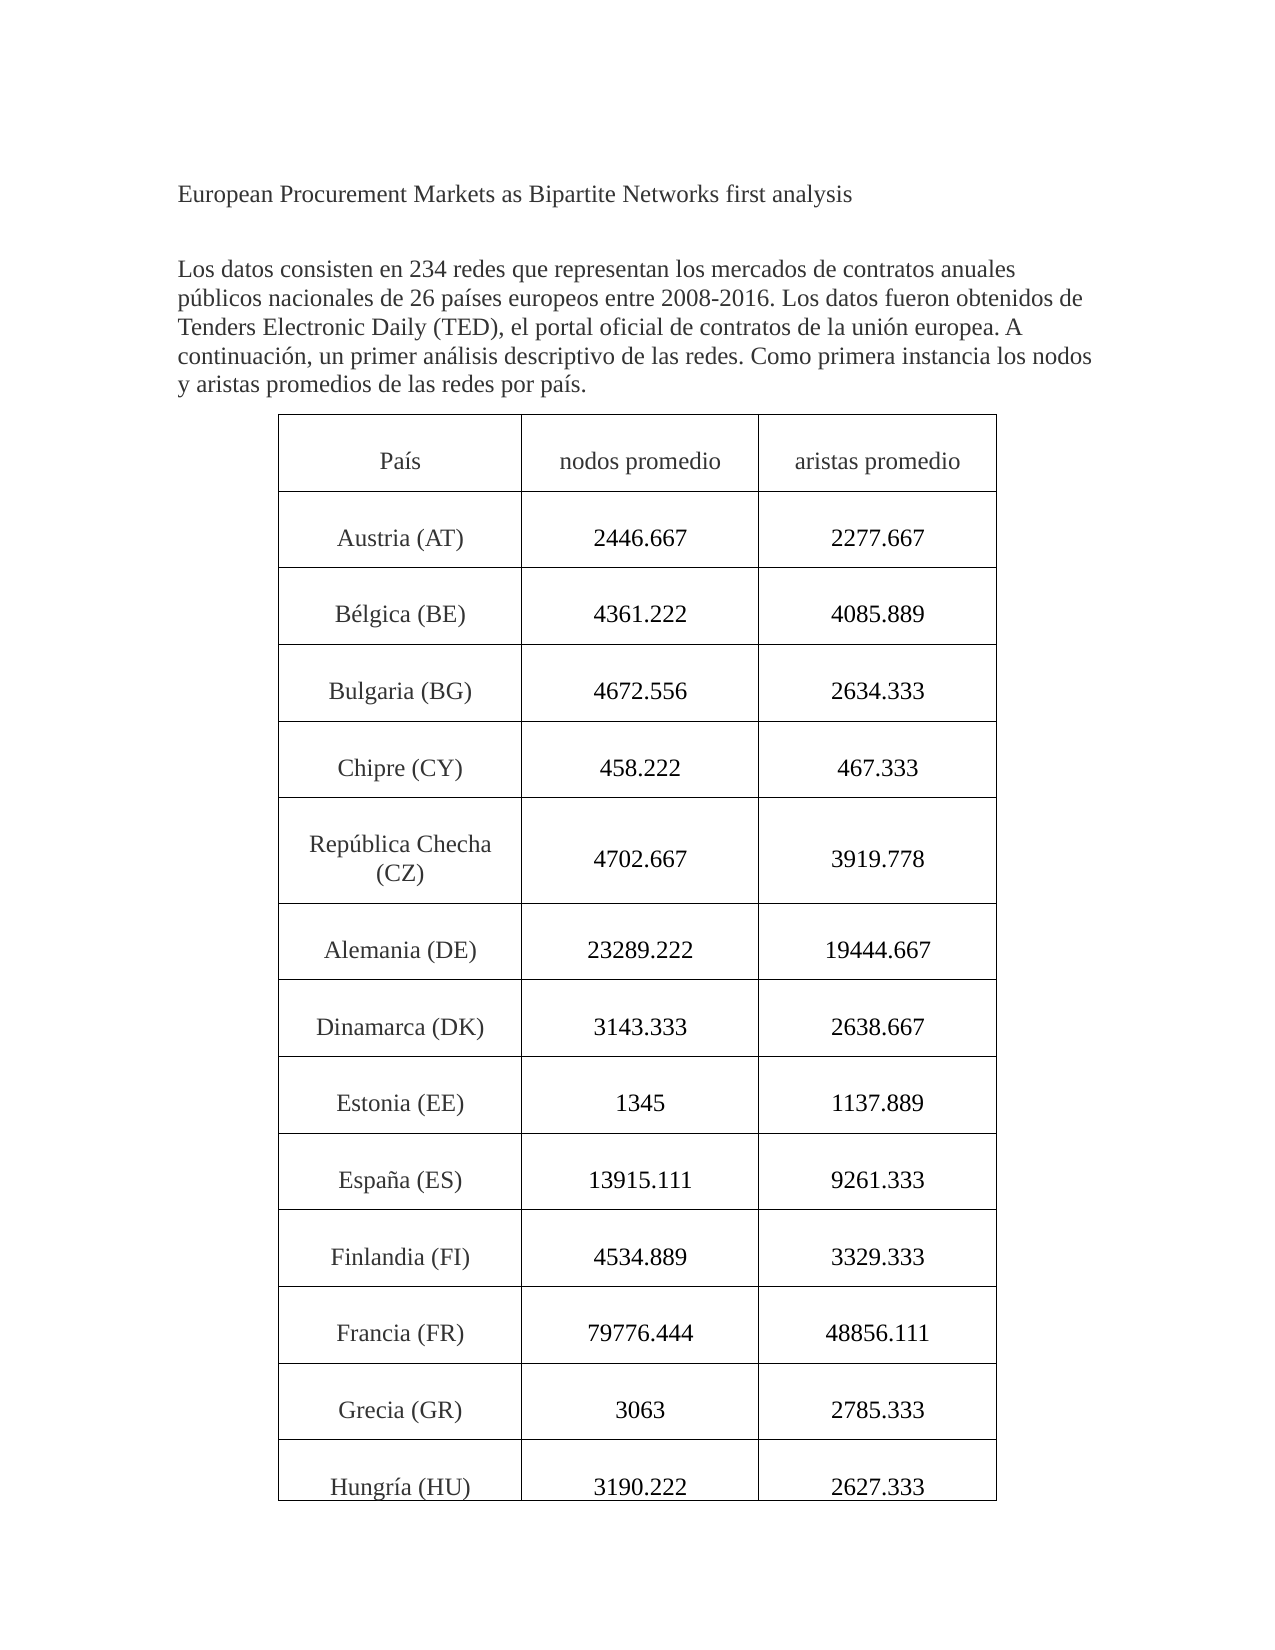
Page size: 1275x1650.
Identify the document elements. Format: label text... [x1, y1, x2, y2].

table_cell 23289.222 [522, 904, 758, 979]
table_cell República Checha (CZ) [279, 798, 521, 903]
table_cell 48856.111 [759, 1287, 996, 1363]
table_cell Grecia (GR) [279, 1364, 521, 1439]
table_cell 3143.333 [522, 980, 758, 1056]
table_cell 3190.222 [522, 1440, 758, 1500]
table_cell 4361.222 [522, 568, 758, 644]
table_cell 467.333 [759, 722, 996, 797]
table_cell 2634.333 [759, 645, 996, 721]
table_cell 79776.444 [522, 1287, 758, 1363]
table_cell 3919.778 [759, 798, 996, 903]
table_cell 2785.333 [759, 1364, 996, 1439]
table_cell 1345 [522, 1057, 758, 1133]
table_cell 2638.667 [759, 980, 996, 1056]
table_cell Finlandia (FI) [279, 1210, 521, 1286]
table_cell Dinamarca (DK) [279, 980, 521, 1056]
table_cell 2627.333 [759, 1440, 996, 1500]
table_cell Alemania (DE) [279, 904, 521, 979]
table_header aristas promedio [759, 415, 996, 491]
table_cell 2446.667 [522, 492, 758, 567]
table_cell 1137.889 [759, 1057, 996, 1133]
table_header nodos promedio [522, 415, 758, 491]
table_cell 3063 [522, 1364, 758, 1439]
table_cell 3329.333 [759, 1210, 996, 1286]
subtitle European Procurement Markets as Bipartite Networks first analysis [177, 179, 1098, 208]
table_cell 2277.667 [759, 492, 996, 567]
table_cell 9261.333 [759, 1134, 996, 1209]
table_cell 13915.111 [522, 1134, 758, 1209]
table_cell 458.222 [522, 722, 758, 797]
table_cell 4672.556 [522, 645, 758, 721]
table_cell Hungría (HU) [279, 1440, 521, 1500]
table_cell 4534.889 [522, 1210, 758, 1286]
table_cell Chipre (CY) [279, 722, 521, 797]
table_cell España (ES) [279, 1134, 521, 1209]
table_cell Austria (AT) [279, 492, 521, 567]
table_cell Bulgaria (BG) [279, 645, 521, 721]
table_cell 4085.889 [759, 568, 996, 644]
table_cell Francia (FR) [279, 1287, 521, 1363]
table_cell Bélgica (BE) [279, 568, 521, 644]
table_cell Estonia (EE) [279, 1057, 521, 1133]
subtitle Los datos consisten en 234 redes que representan los mercados de contratos anuales públicos nacionales de 26 países europeos entre 2008-2016. Los datos fueron obtenidos de Tenders Electronic Daily (TED), el portal oficial de contratos de la unión europea. A continuación, un primer análisis descriptivo de las redes. Como primera instancia los nodos y aristas promedios de las redes por país. [177, 254, 1098, 398]
table_header País [279, 415, 521, 491]
table_cell 4702.667 [522, 798, 758, 903]
table_cell 19444.667 [759, 904, 996, 979]
